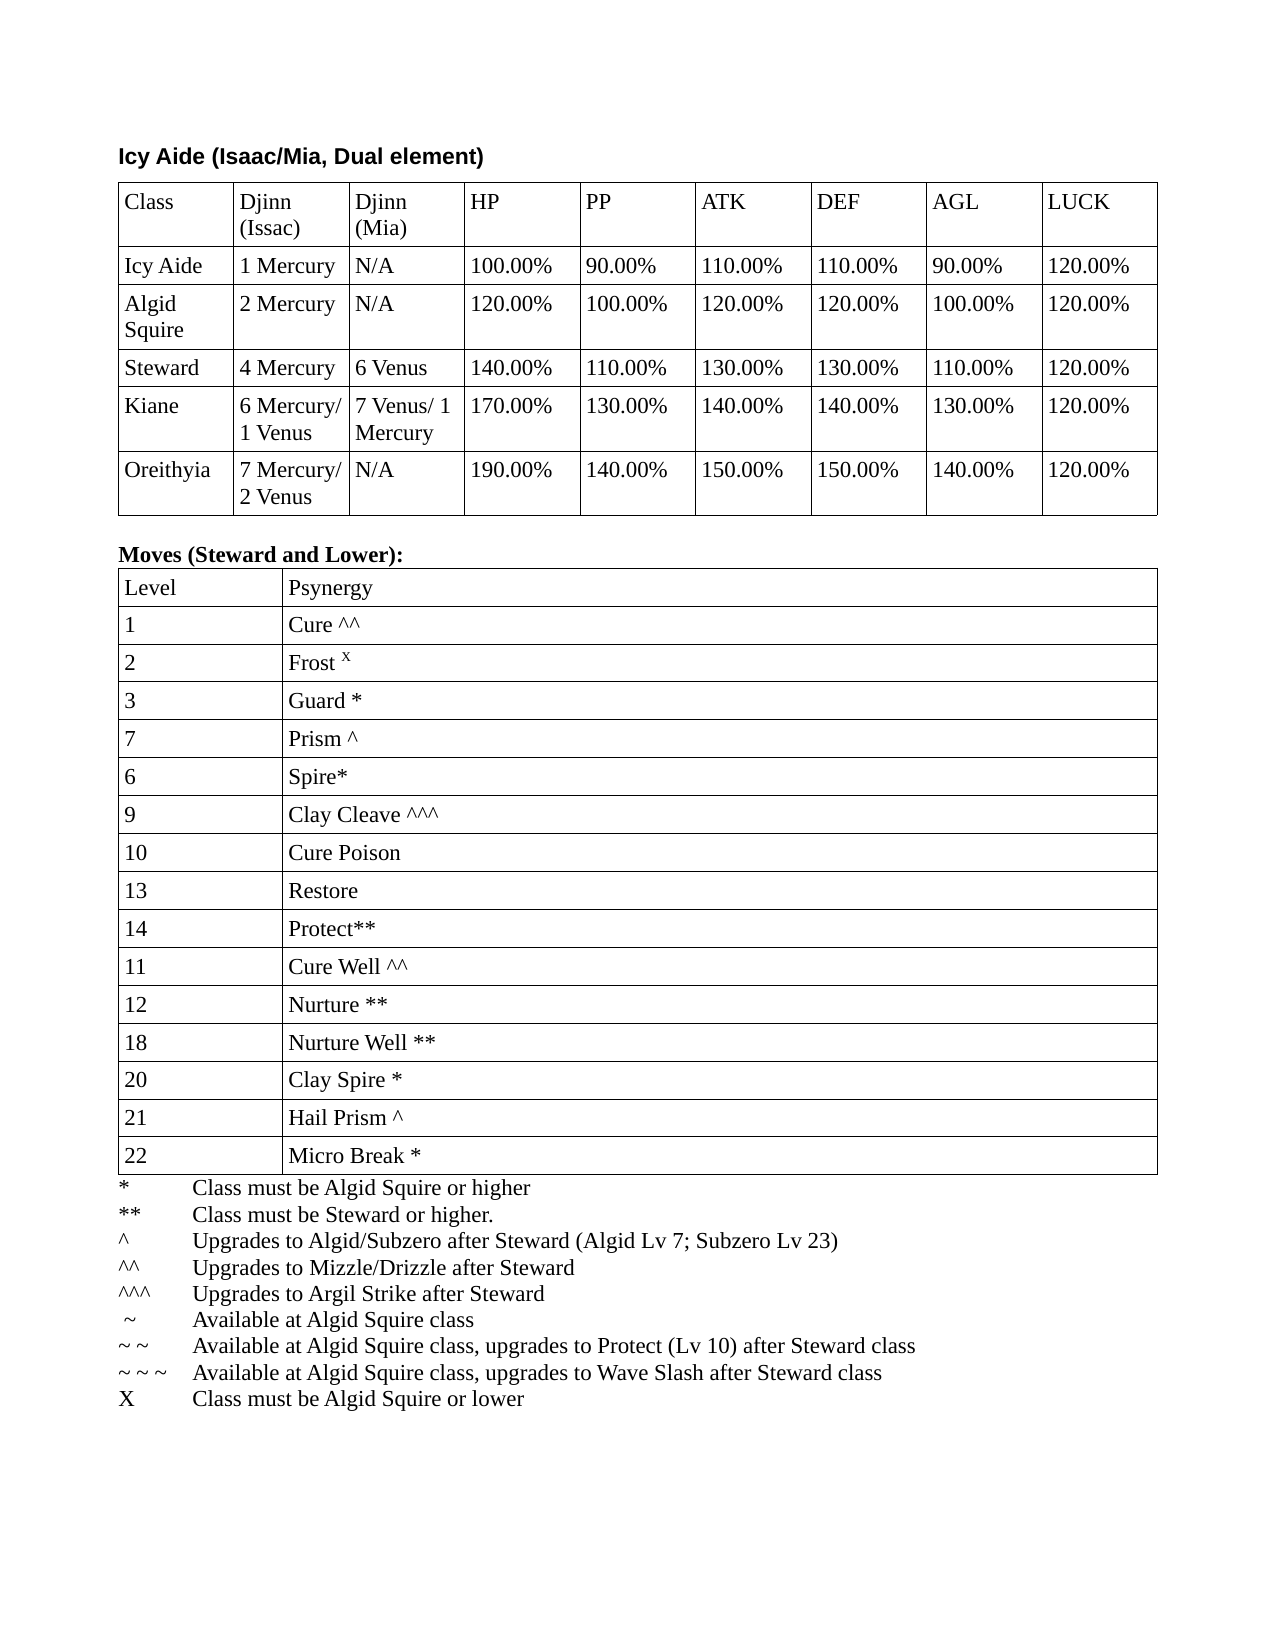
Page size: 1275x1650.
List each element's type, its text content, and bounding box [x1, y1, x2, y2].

table_cell 12 [119, 986, 282, 1023]
text ~ Available at Algid Squire class [118, 1306, 1157, 1333]
table_cell 130.00% [812, 350, 926, 386]
table_header AGL [927, 183, 1042, 246]
table_header ATK [696, 183, 811, 246]
text ~ ~ Available at Algid Squire class, upgrades to Protect (Lv 10) after Steward class [118, 1333, 1157, 1359]
table_cell 1 Mercury [234, 247, 349, 284]
text ** Class must be Steward or higher. [118, 1201, 1157, 1227]
table_cell Micro Break * [283, 1137, 1157, 1174]
table_cell Oreithyia [119, 452, 233, 515]
table_cell 100.00% [465, 247, 580, 284]
table_cell 150.00% [812, 452, 926, 515]
table_cell Clay Cleave ^^^ [283, 796, 1157, 833]
table_cell 190.00% [465, 452, 580, 515]
text X Class must be Algid Squire or lower [118, 1385, 1157, 1412]
table_cell 4 Mercury [234, 350, 349, 386]
table_header PP [581, 183, 695, 246]
table_cell 9 [119, 796, 282, 833]
table_cell 110.00% [812, 247, 926, 284]
table_cell 170.00% [465, 387, 580, 451]
table_cell 110.00% [927, 350, 1042, 386]
table_cell 10 [119, 834, 282, 871]
text ^^ Upgrades to Mizzle/Drizzle after Steward [118, 1253, 1157, 1280]
table_cell 120.00% [1043, 452, 1157, 515]
table_header LUCK [1043, 183, 1157, 246]
table_cell Nurture ** [283, 986, 1157, 1023]
table_cell 7 Venus/ 1 Mercury [350, 387, 464, 451]
table_cell Guard * [283, 682, 1157, 719]
table_cell Prism ^ [283, 720, 1157, 757]
table_header DEF [812, 183, 926, 246]
table_cell 3 [119, 682, 282, 719]
table_cell 120.00% [1043, 285, 1157, 348]
table_cell 140.00% [696, 387, 811, 451]
table_cell 120.00% [1043, 247, 1157, 284]
table_cell Hail Prism ^ [283, 1100, 1157, 1136]
table_cell N/A [350, 452, 464, 515]
table_cell 120.00% [465, 285, 580, 348]
table_cell 11 [119, 948, 282, 985]
table_cell Nurture Well ** [283, 1024, 1157, 1061]
table_header Djinn (Issac) [234, 183, 349, 246]
table_cell 13 [119, 872, 282, 909]
table_cell Algid Squire [119, 285, 233, 348]
table_header Psynergy [283, 569, 1157, 606]
table_cell Spire* [283, 758, 1157, 795]
table_cell Clay Spire * [283, 1062, 1157, 1098]
table_cell 22 [119, 1137, 282, 1174]
text Moves (Steward and Lower): [118, 541, 1157, 568]
table_cell N/A [350, 247, 464, 284]
table_cell Restore [283, 872, 1157, 909]
table_cell Cure Well ^^ [283, 948, 1157, 985]
text * Class must be Algid Squire or higher [118, 1175, 1157, 1201]
table_cell 140.00% [581, 452, 695, 515]
table_cell 1 [119, 607, 282, 643]
table_cell 21 [119, 1100, 282, 1136]
table_cell 130.00% [581, 387, 695, 451]
table_cell 120.00% [696, 285, 811, 348]
table_header Djinn (Mia) [350, 183, 464, 246]
subtitle Icy Aide (Isaac/Mia, Dual element) [118, 143, 1157, 169]
table_cell 2 [119, 645, 282, 681]
table_cell 130.00% [696, 350, 811, 386]
table_cell 18 [119, 1024, 282, 1061]
table_cell 140.00% [927, 452, 1042, 515]
text ~ ~ ~ Available at Algid Squire class, upgrades to Wave Slash after Steward class [118, 1359, 1157, 1385]
table_cell Cure Poison [283, 834, 1157, 871]
text ^ Upgrades to Algid/Subzero after Steward (Algid Lv 7; Subzero Lv 23) [118, 1227, 1157, 1253]
table_cell 140.00% [812, 387, 926, 451]
table_cell 90.00% [581, 247, 695, 284]
table_header Class [119, 183, 233, 246]
table_cell 120.00% [1043, 387, 1157, 451]
table_cell 6 Mercury/ 1 Venus [234, 387, 349, 451]
table_cell 6 [119, 758, 282, 795]
table_cell Frost X [283, 645, 1157, 681]
table_cell Kiane [119, 387, 233, 451]
table_cell 2 Mercury [234, 285, 349, 348]
table_cell 150.00% [696, 452, 811, 515]
table_cell 120.00% [1043, 350, 1157, 386]
table_cell Icy Aide [119, 247, 233, 284]
table_cell 90.00% [927, 247, 1042, 284]
table_header HP [465, 183, 580, 246]
table_cell 130.00% [927, 387, 1042, 451]
table_header Level [119, 569, 282, 606]
text ^^^ Upgrades to Argil Strike after Steward [118, 1280, 1157, 1306]
table_cell Cure ^^ [283, 607, 1157, 643]
table_cell 7 [119, 720, 282, 757]
table_cell 14 [119, 910, 282, 947]
table_cell 7 Mercury/ 2 Venus [234, 452, 349, 515]
table_cell 110.00% [581, 350, 695, 386]
table_cell Protect** [283, 910, 1157, 947]
table_cell 20 [119, 1062, 282, 1098]
table_cell 100.00% [927, 285, 1042, 348]
table_cell Steward [119, 350, 233, 386]
table_cell 140.00% [465, 350, 580, 386]
table_cell 6 Venus [350, 350, 464, 386]
table_cell 120.00% [812, 285, 926, 348]
table_cell 110.00% [696, 247, 811, 284]
table_cell N/A [350, 285, 464, 348]
table_cell 100.00% [581, 285, 695, 348]
